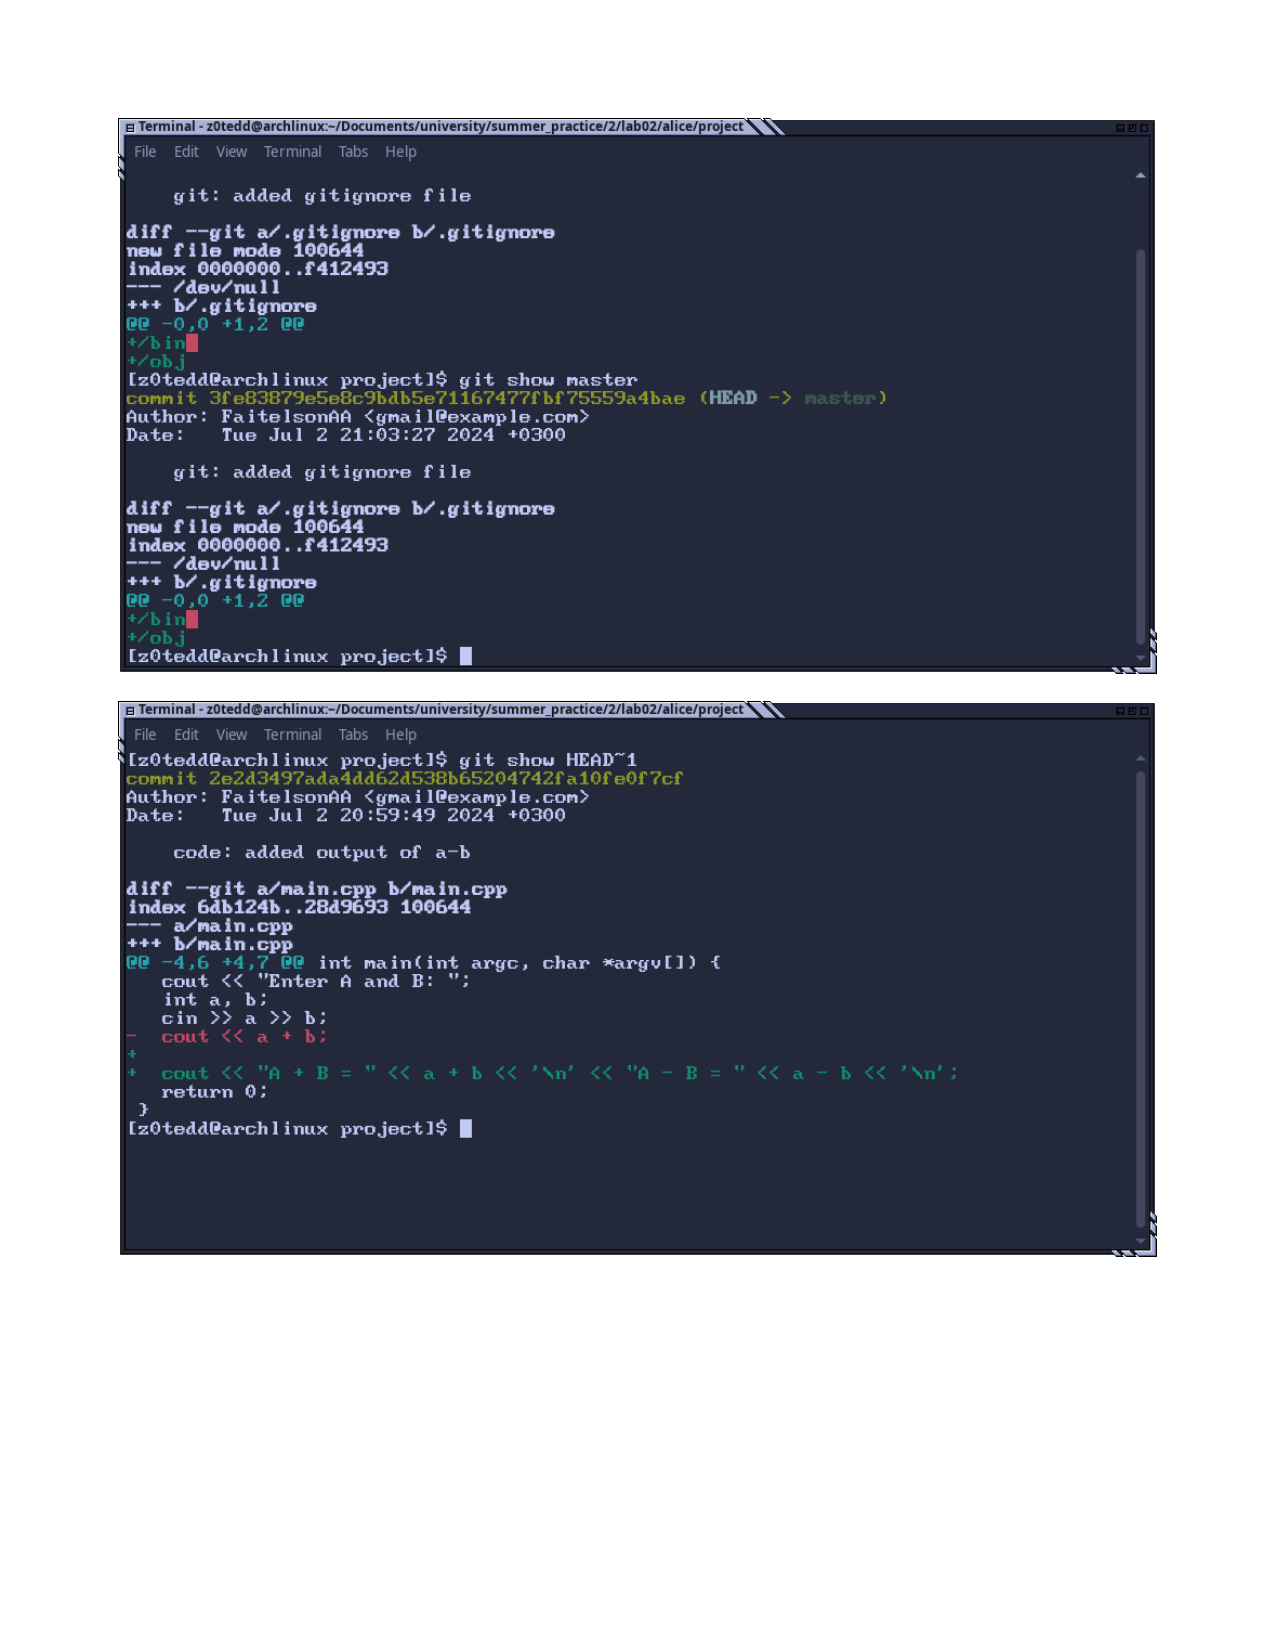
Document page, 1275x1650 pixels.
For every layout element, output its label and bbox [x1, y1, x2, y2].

picture [118, 118, 1157, 674]
picture [118, 701, 1157, 1257]
